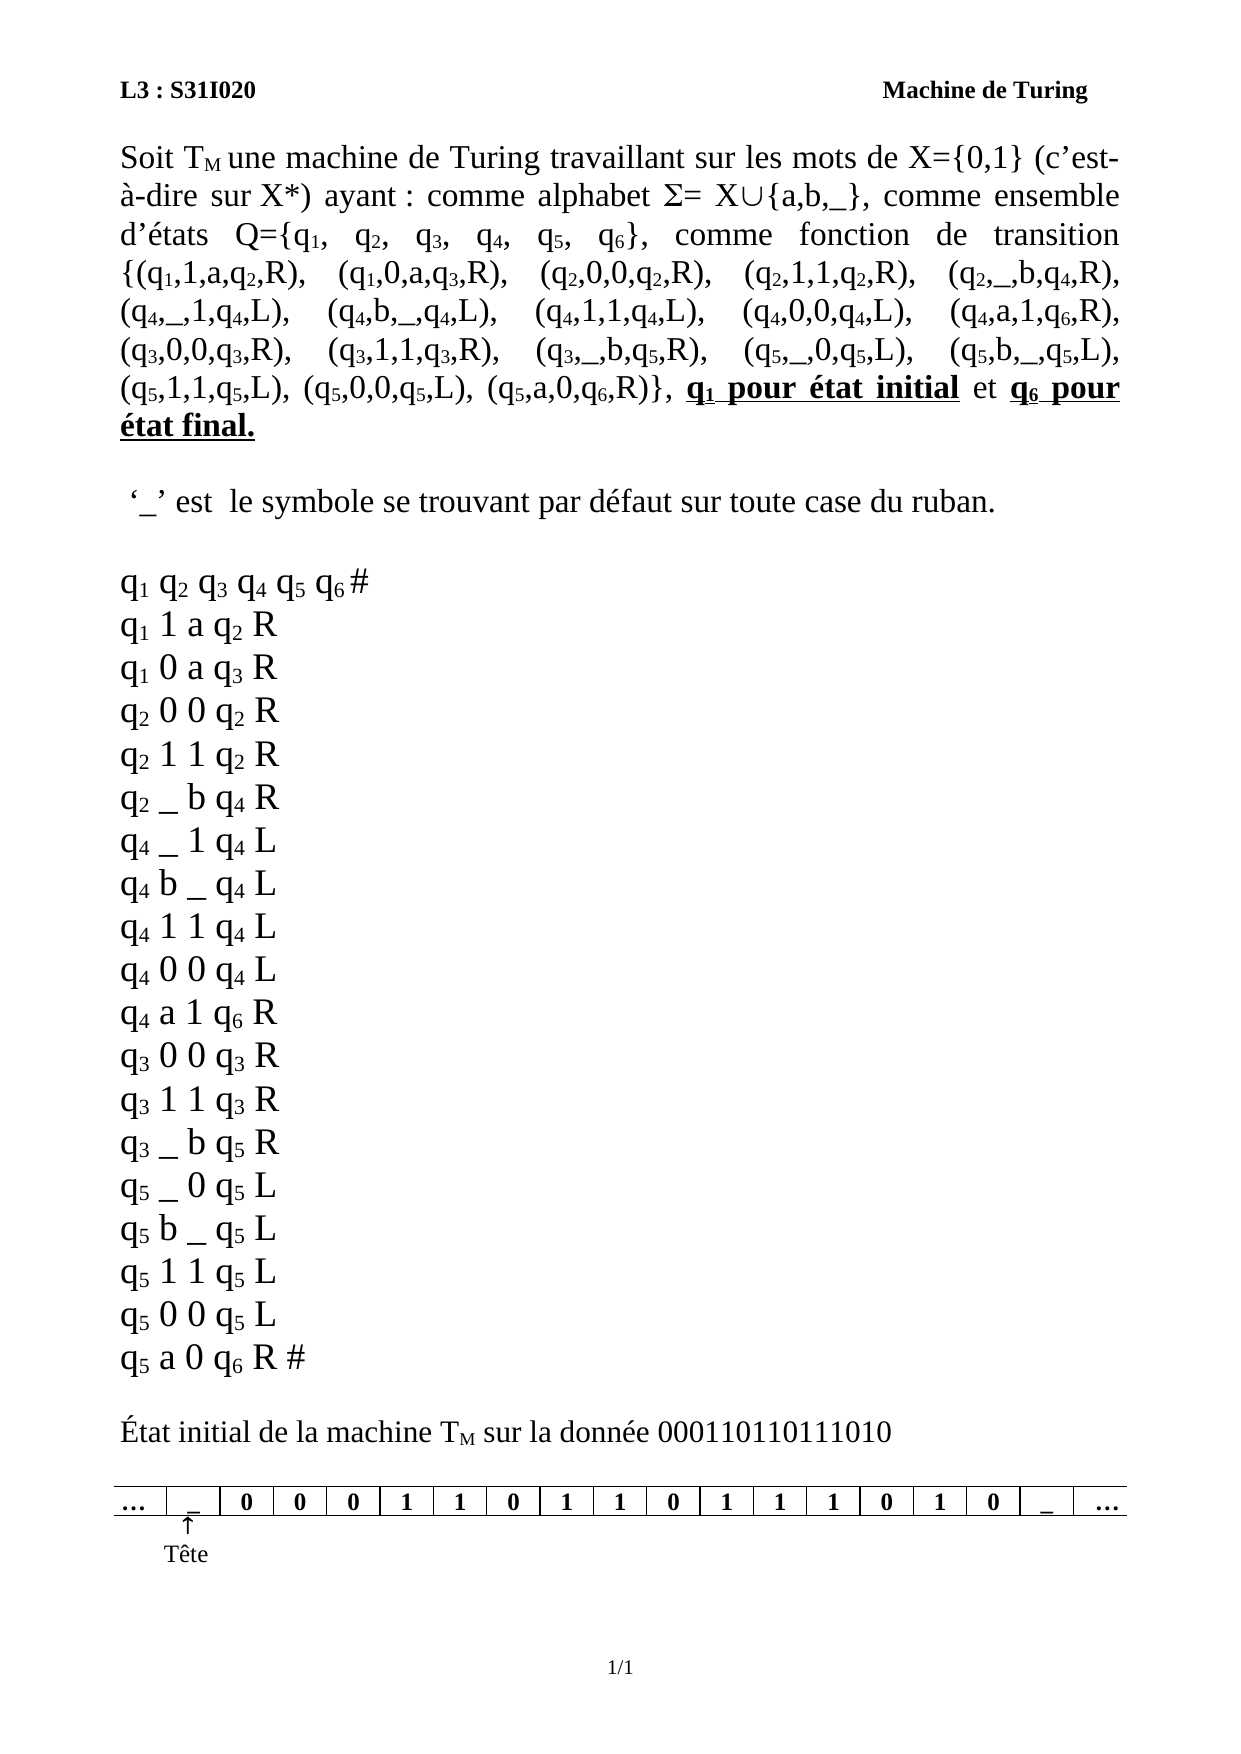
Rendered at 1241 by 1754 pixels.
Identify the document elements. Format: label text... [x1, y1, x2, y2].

text q1 0 a q3 R [120, 645, 1120, 688]
text q5 b _ q5 L [120, 1205, 1120, 1248]
text q4 0 0 q4 L [120, 947, 1120, 990]
table_header … [114, 1487, 166, 1515]
text q4 _ 1 q4 L [120, 817, 1120, 860]
text q1 q2 q3 q4 q5 q6 # [120, 558, 1120, 602]
text q1 1 a q2 R [120, 602, 1120, 645]
text q2 _ b q4 R [120, 774, 1120, 817]
table_header 0 [861, 1487, 913, 1515]
table_header … [1074, 1487, 1127, 1515]
table_header 0 [487, 1487, 539, 1515]
text q2 0 0 q2 R [120, 688, 1120, 731]
text q3 1 1 q3 R [120, 1076, 1120, 1119]
text q2 1 1 q2 R [120, 731, 1120, 774]
text ‘_’ est le symbole se trouvant par défaut sur toute case du ruban. [120, 482, 1120, 520]
text q4 a 1 q6 R [120, 990, 1120, 1033]
text q5 a 0 q6 R # [120, 1335, 1120, 1378]
table_header 1 [754, 1487, 806, 1515]
table_header 0 [327, 1487, 379, 1515]
text q3 _ b q5 R [120, 1119, 1120, 1162]
table_header 1 [914, 1487, 966, 1515]
text  [120, 1516, 1120, 1539]
text q3 0 0 q3 R [120, 1033, 1120, 1076]
table_header 0 [221, 1487, 273, 1515]
table_header 1 [381, 1487, 433, 1515]
text État initial de la machine TM sur la donnée 000110110111010 [120, 1414, 1120, 1450]
table_header _ [1021, 1487, 1073, 1515]
table_header 0 [967, 1487, 1019, 1515]
table_header 1 [594, 1487, 646, 1515]
text q5 _ 0 q5 L [120, 1162, 1120, 1205]
text Tête [120, 1539, 1120, 1568]
table_header 1 [807, 1487, 859, 1515]
table_header 0 [647, 1487, 699, 1515]
table_header 0 [274, 1487, 326, 1515]
text Soit TM une machine de Turing travaillant sur les mots de X={0,1} (c’est-à-dire sur X*) ayant : comme alphabet = X{a,b,_}, comme ensemble d’états Q={q1, q2, q3, q4, q5, q6}, comme fonction de transition {(q1,1,a,q2,R), (q1,0,a,q3,R), (q2,0,0,q2,R), (q2,1,1,q2,R), (q2,_,b,q4,R), (q4,_,1,q4,L), (q4,b,_,q4,L), (q4,1,1,q4,L), (q4,0,0,q4,L), (q4,a,1,q6,R), (q3,0,0,q3,R), (q3,1,1,q3,R), (q3,_,b,q5,R), (q5,_,0,q5,L), (q5,b,_,q5,L), (q5,1,1,q5,L), (q5,0,0,q5,L), (q5,a,0,q6,R)}, q1 pour état initial et q6 pour état final. [120, 137, 1120, 444]
table_header 1 [541, 1487, 593, 1515]
text q5 0 0 q5 L [120, 1292, 1120, 1335]
text q5 1 1 q5 L [120, 1248, 1120, 1292]
text q4 1 1 q4 L [120, 903, 1120, 947]
table_header 1 [434, 1487, 486, 1515]
table_header _ [167, 1487, 219, 1515]
text q4 b _ q4 L [120, 860, 1120, 903]
table_header 1 [701, 1487, 753, 1515]
